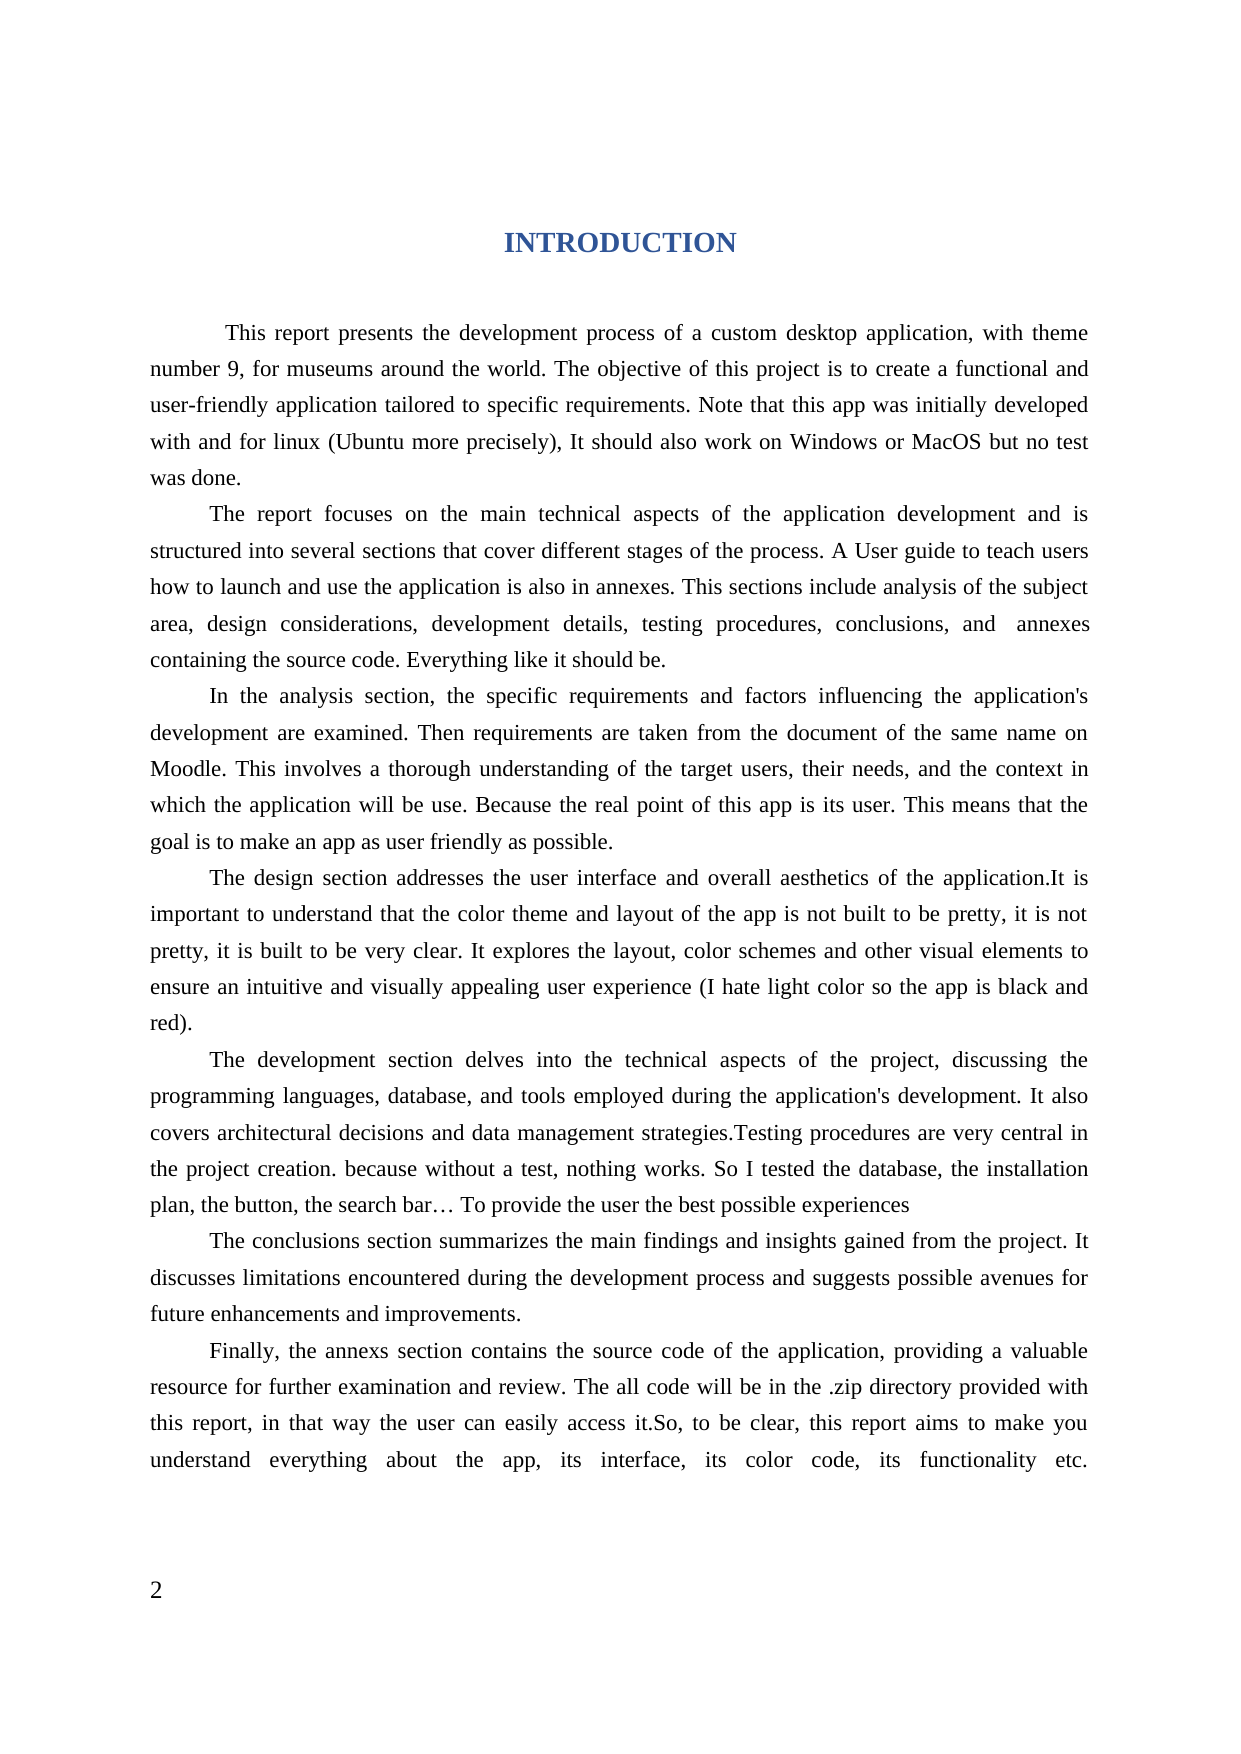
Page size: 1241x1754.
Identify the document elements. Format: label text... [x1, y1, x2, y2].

text The development section delves into the technical aspects of the project, discussing the programming languages, database, and tools employed during the application's development. It also covers architectural decisions and data management strategies.Testing procedures are very central in the project creation. because without a test, nothing works. So I tested the database, the installation plan, the button, the search bar… To provide the user the best possible experiences [150, 1046, 1090, 1218]
text The conclusions section summarizes the main findings and insights gained from the project. It discusses limitations encountered during the development process and suggests possible avenues for future enhancements and improvements. [150, 1228, 1090, 1327]
text This report presents the development process of a custom desktop application, with theme number 9, for museums around the world. The objective of this project is to create a functional and user-friendly application tailored to specific requirements. Note that this app was initially developed with and for linux (Ubuntu more precisely), It should also work on Windows or MacOS but no test was done. [150, 319, 1090, 491]
text In the analysis section, the specific requirements and factors influencing the application's development are examined. Then requirements are taken from the document of the same name on Moodle. This involves a thorough understanding of the target users, their needs, and the context in which the application will be use. Because the real point of this app is its user. This means that the goal is to make an app as user friendly as possible. [150, 682, 1090, 854]
text Finally, the annexs section contains the source code of the application, providing a valuable resource for further examination and review. The all code will be in the .zip directory provided with this report, in that way the user can easily access it.So, to be clear, this report aims to make you understand everything about the app, its interface, its color code, its functionality etc. [150, 1337, 1090, 1512]
text The design section addresses the user interface and overall aesthetics of the application.It is important to understand that the color theme and layout of the app is not built to be pretty, it is not pretty, it is built to be very clear. It explores the layout, color schemes and other visual elements to ensure an intuitive and visually appealing user experience (I hate light color so the app is black and red). [150, 864, 1090, 1036]
subtitle INTRODUCTION [150, 225, 1090, 259]
text The report focuses on the main technical aspects of the application development and is structured into several sections that cover different stages of the process. A User guide to teach users how to launch and use the application is also in annexes. This sections include analysis of the subject area, design considerations, development details, testing procedures, conclusions, and annexes containing the source code. Everything like it should be. [150, 501, 1090, 672]
